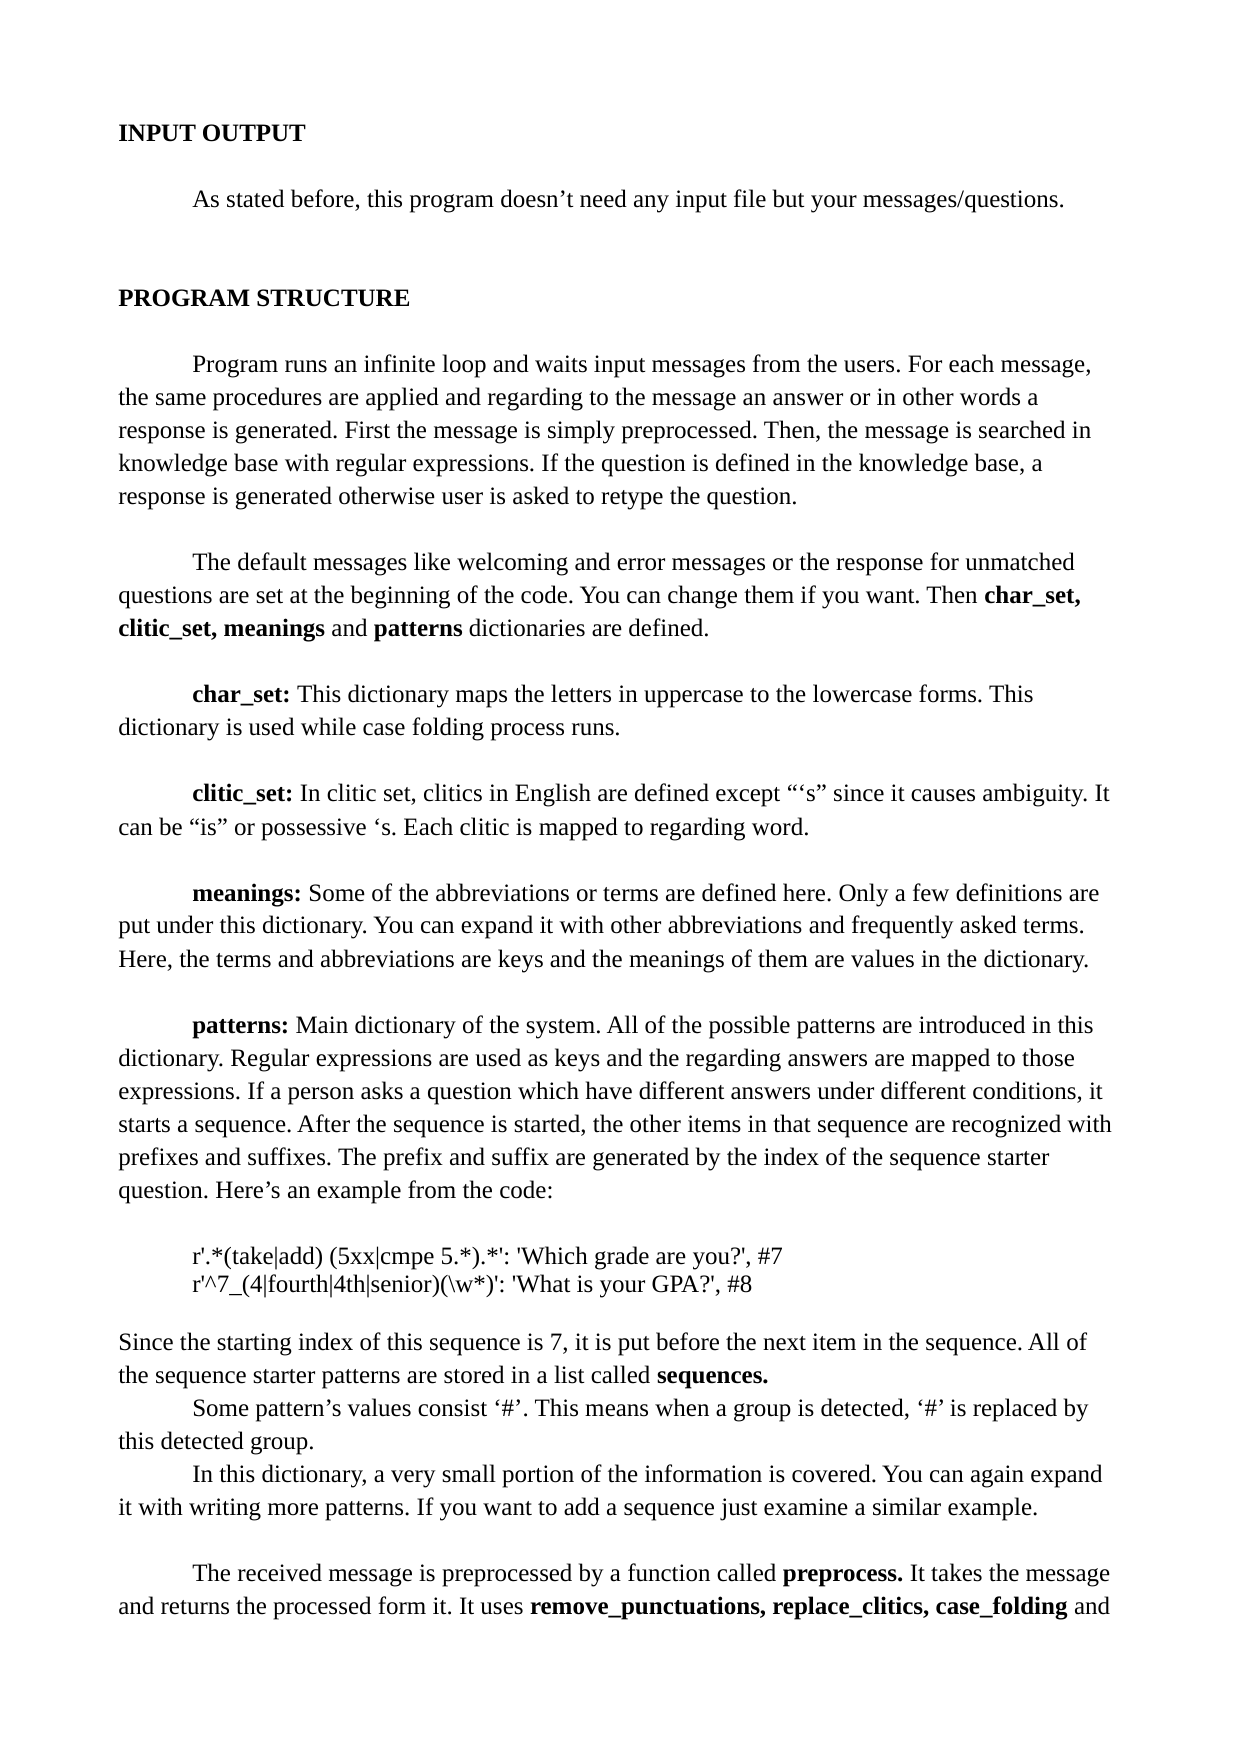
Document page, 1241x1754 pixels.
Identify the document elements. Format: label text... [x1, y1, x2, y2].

text In this dictionary, a very small portion of the information is covered. You can again expand it with writing more patterns. If you want to add a sequence just examine a similar example. [118, 1459, 1122, 1521]
text INPUT OUTPUT [118, 118, 1122, 147]
text r'^7_(4|fourth|4th|senior)(\w*)': 'What is your GPA?', #8 [118, 1269, 1122, 1298]
text Program runs an infinite loop and waits input messages from the users. For each message, the same procedures are applied and regarding to the message an answer or in other words a response is generated. First the message is simply preprocessed. Then, the message is searched in knowledge base with regular expressions. If the question is defined in the knowledge base, a response is generated otherwise user is asked to retype the question. [118, 349, 1122, 510]
text PROGRAM STRUCTURE [118, 283, 1122, 312]
text patterns: Main dictionary of the system. All of the possible patterns are introduced in this dictionary. Regular expressions are used as keys and the regarding answers are mapped to those expressions. If a person asks a question which have different answers under different conditions, it starts a sequence. After the sequence is started, the other items in that sequence are recognized with prefixes and suffixes. The prefix and suffix are generated by the index of the sequence starter question. Here’s an example from the code: [118, 1010, 1122, 1203]
text The received message is preprocessed by a function called preprocess. It takes the message and returns the processed form it. It uses remove_punctuations, replace_clitics, case_folding and [118, 1558, 1122, 1620]
text meanings: Some of the abbreviations or terms are defined here. Only a few definitions are put under this dictionary. You can expand it with other abbreviations and frequently asked terms. Here, the terms and abbreviations are keys and the meanings of them are values in the dictionary. [118, 878, 1122, 972]
text The default messages like welcoming and error messages or the response for unmatched questions are set at the beginning of the code. You can change them if you want. Then char_set, clitic_set, meanings and patterns dictionaries are defined. [118, 547, 1122, 642]
text As stated before, this program doesn’t need any input file but your messages/questions. [118, 184, 1122, 213]
text clitic_set: In clitic set, clitics in English are defined except “‘s” since it causes ambiguity. It can be “is” or possessive ‘s. Each clitic is mapped to regarding word. [118, 778, 1122, 840]
text r'.*(take|add) (5xx|cmpe 5.*).*': 'Which grade are you?', #7 [118, 1241, 1122, 1269]
text char_set: This dictionary maps the letters in uppercase to the lowercase forms. This dictionary is used while case folding process runs. [118, 679, 1122, 741]
text Some pattern’s values consist ‘#’. This means when a group is detected, ‘#’ is replaced by this detected group. [118, 1393, 1122, 1455]
text Since the starting index of this sequence is 7, it is put before the next item in the sequence. All of the sequence starter patterns are stored in a list called sequences. [118, 1327, 1122, 1389]
